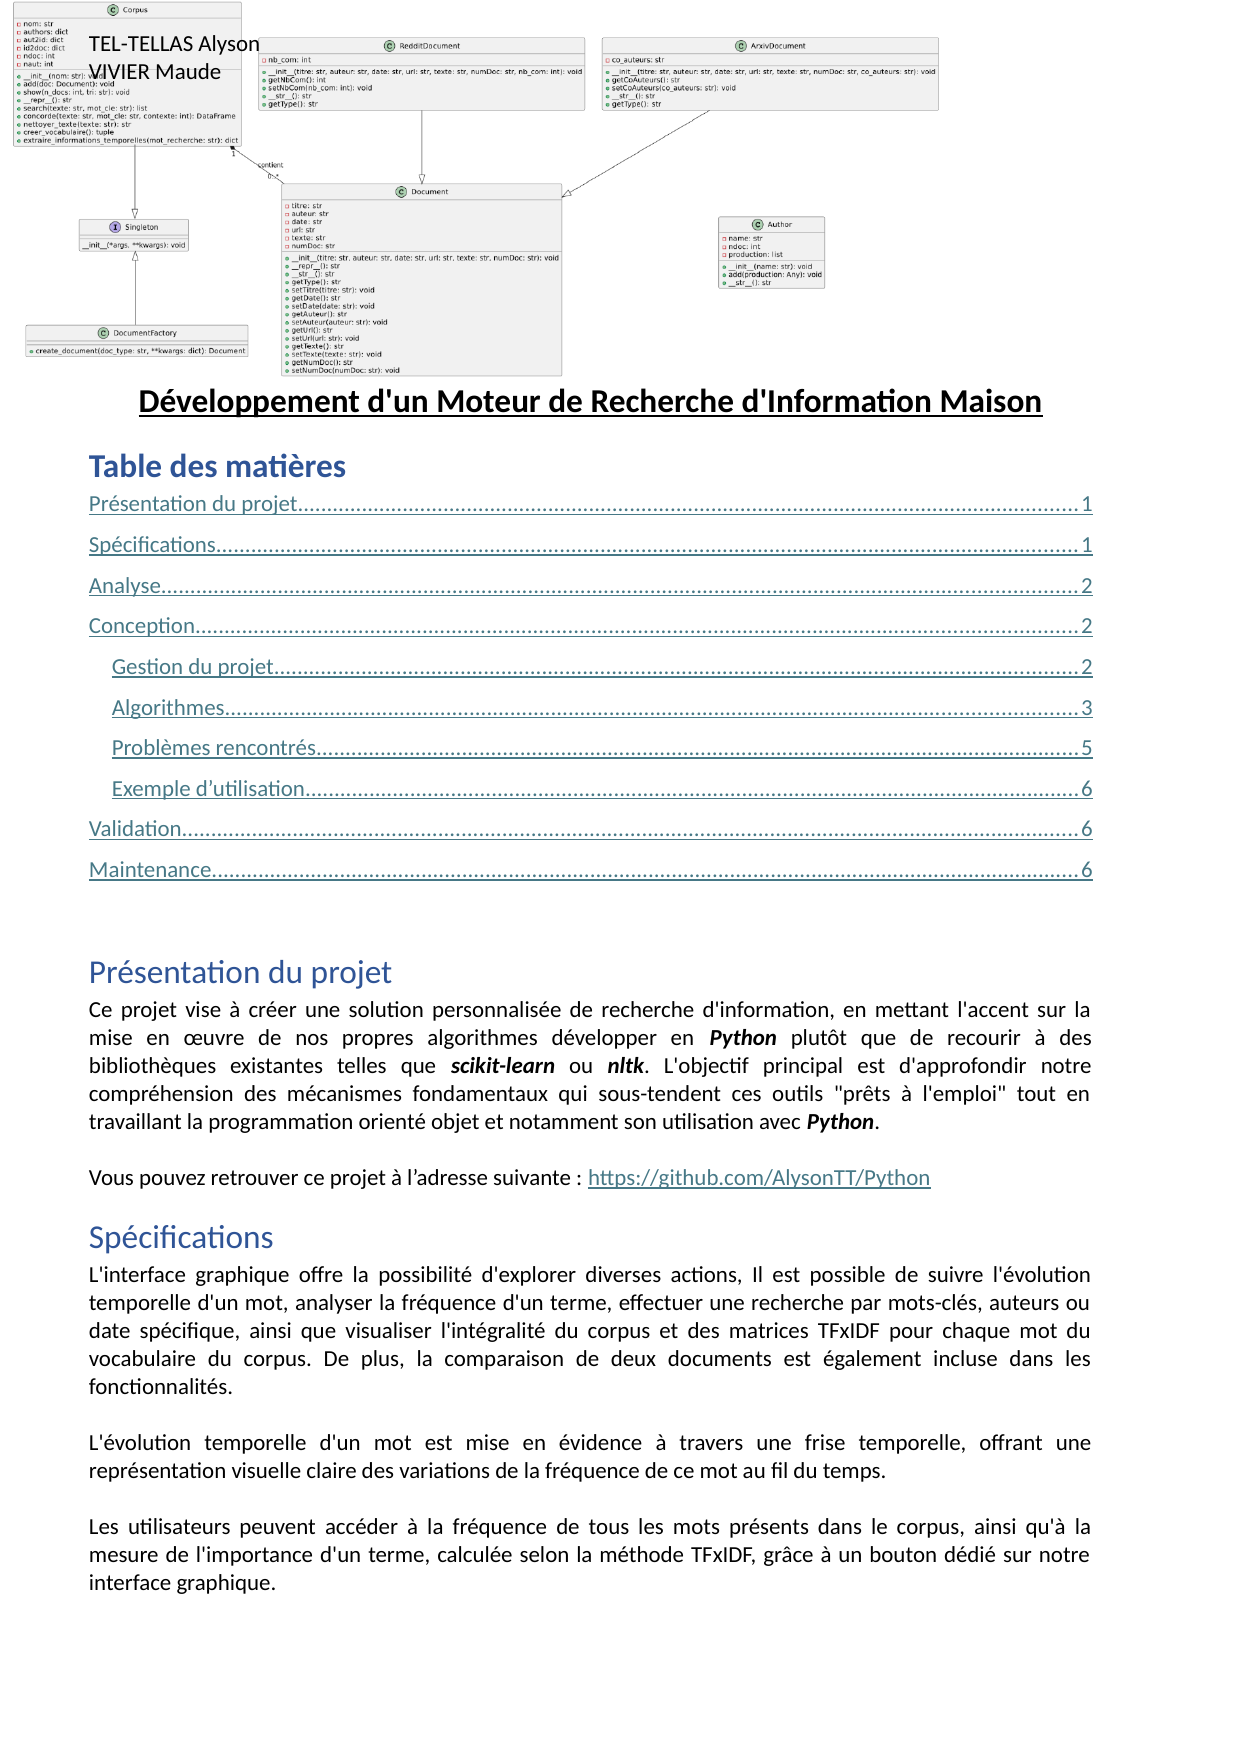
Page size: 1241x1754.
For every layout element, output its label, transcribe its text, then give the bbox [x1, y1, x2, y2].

text Gestion du projet 2 [112, 652, 1092, 676]
picture [0, 0, 956, 380]
text Développement d'un Moteur de Recherche d'Information Maison [89, 113, 1092, 421]
text Présentation du projet 1 [89, 489, 1092, 514]
subtitle Table des matières [89, 446, 1092, 486]
text Problèmes rencontrés 5 [112, 733, 1092, 757]
text Ce projet vise à créer une solution personnalisée de recherche d'information, en mettant l'accent sur la mise en œuvre de nos propres algorithmes développer en Python plutôt que de recourir à des bibliothèques existantes telles que scikit-learn ou nltk. L'objectif principal est d'approfondir notre compréhension des mécanismes fondamentaux qui sous-tendent ces outils "prêts à l'emploi" tout en travaillant la programmation orienté objet et notamment son utilisation avec Python. [89, 995, 1092, 1135]
subtitle Spécifications [89, 1216, 1092, 1257]
text Exemple d’utilisation 6 [112, 774, 1092, 798]
text Vous pouvez retrouver ce projet à l’adresse suivante : https://github.com/AlysonTT/Python [89, 1163, 1092, 1191]
text Conception 2 [89, 611, 1092, 636]
subtitle Présentation du projet [89, 951, 1092, 992]
text Les utilisateurs peuvent accéder à la fréquence de tous les mots présents dans le corpus, ainsi qu'à la mesure de l'importance d'un terme, calculée selon la méthode TFxIDF, grâce à un bouton dédié sur notre interface graphique. [89, 1512, 1092, 1596]
text Maintenance 6 [89, 855, 1092, 879]
text Spécifications 1 [89, 530, 1092, 554]
text Analyse 2 [89, 571, 1092, 595]
text L'évolution temporelle d'un mot est mise en évidence à travers une frise temporelle, offrant une représentation visuelle claire des variations de la fréquence de ce mot au fil du temps. [89, 1428, 1092, 1484]
text L'interface graphique offre la possibilité d'explorer diverses actions, Il est possible de suivre l'évolution temporelle d'un mot, analyser la fréquence d'un terme, effectuer une recherche par mots-clés, auteurs ou date spécifique, ainsi que visualiser l'intégralité du corpus et des matrices TFxIDF pour chaque mot du vocabulaire du corpus. De plus, la comparaison de deux documents est également incluse dans les fonctionnalités. [89, 1260, 1092, 1400]
text Algorithmes 3 [112, 693, 1092, 717]
text Validation 6 [89, 814, 1092, 839]
